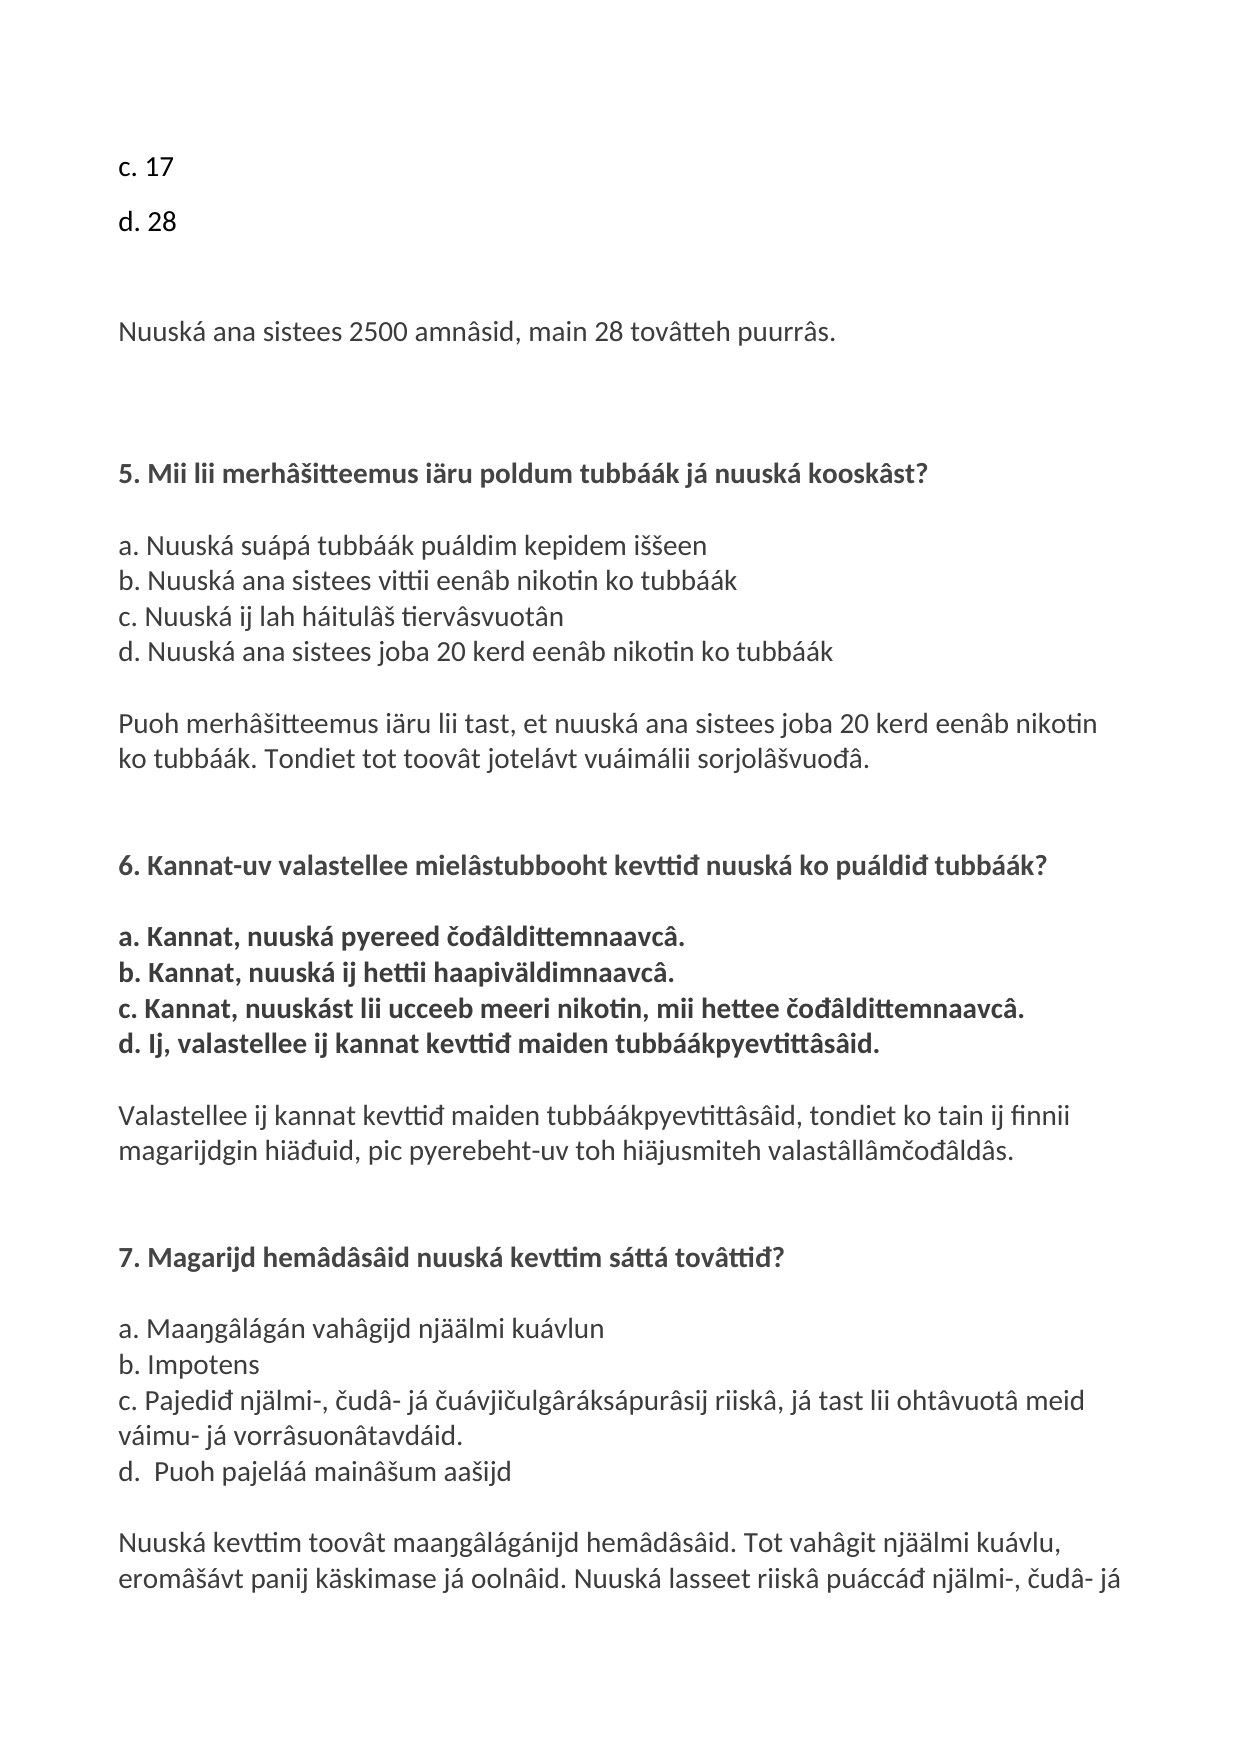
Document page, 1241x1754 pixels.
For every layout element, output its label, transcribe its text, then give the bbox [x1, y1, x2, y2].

subtitle 5. Mii lii merhâšitteemus iäru poldum tubbáák já nuuská kooskâst? [118, 455, 1122, 491]
subtitle c. Kannat, nuuskást lii ucceeb meeri nikotin, mii hettee čođâldittemnaavcâ. [118, 990, 1122, 1025]
text Nuuská ana sistees 2500 amnâsid, main 28 tovâtteh puurrâs. [118, 313, 1122, 348]
subtitle b. Impotens [118, 1346, 1122, 1382]
subtitle a. Maaŋgâlágán vahâgijd njäälmi kuávlun [118, 1310, 1122, 1346]
text d. 28 [118, 203, 1122, 238]
subtitle d. Ij, valastellee ij kannat kevttiđ maiden tubbáákpyevtittâsâid. [118, 1025, 1122, 1061]
subtitle Nuuská kevttim toovât maaŋgâlágánijd hemâdâsâid. Tot vahâgit njäälmi kuávlu, eromâšávt panij käskimase já oolnâid. Nuuská lasseet riiskâ puáccáđ njälmi-, čudâ- já [118, 1524, 1122, 1595]
text c. 17 [118, 148, 1122, 183]
subtitle Puoh merhâšitteemus iäru lii tast, et nuuská ana sistees joba 20 kerd eenâb nikotin ko tubbáák. Tondiet tot toovât jotelávt vuáimálii sorjolâšvuođâ. [118, 705, 1122, 776]
subtitle b. Kannat, nuuská ij hettii haapiväldimnaavcâ. [118, 954, 1122, 990]
subtitle 7. Magarijd hemâdâsâid nuuská kevttim sáttá tovâttiđ? [118, 1239, 1122, 1275]
subtitle 6. Kannat-uv valastellee mielâstubbooht kevttiđ nuuská ko puáldiđ tubbáák? [118, 847, 1122, 883]
subtitle d. Nuuská ana sistees joba 20 kerd eenâb nikotin ko tubbáák [118, 633, 1122, 669]
subtitle c. Nuuská ij lah háitulâš tiervâsvuotân [118, 598, 1122, 633]
subtitle d. Puoh pajeláá mainâšum aašijd [118, 1453, 1122, 1488]
subtitle b. Nuuská ana sistees vittii eenâb nikotin ko tubbáák [118, 562, 1122, 598]
subtitle a. Nuuská suápá tubbáák puáldim kepidem iššeen [118, 527, 1122, 562]
subtitle a. Kannat, nuuská pyereed čođâldittemnaavcâ. [118, 918, 1122, 954]
subtitle Valastellee ij kannat kevttiđ maiden tubbáákpyevtittâsâid, tondiet ko tain ij finnii magarijdgin hiäđuid, pic pyerebeht-uv toh hiäjusmiteh valastâllâmčođâldâs. [118, 1097, 1122, 1168]
subtitle c. Pajediđ njälmi-, čudâ- já čuávjičulgâráksápurâsij riiskâ, já tast lii ohtâvuotâ meid váimu- já vorrâsuonâtavdáid. [118, 1382, 1122, 1453]
